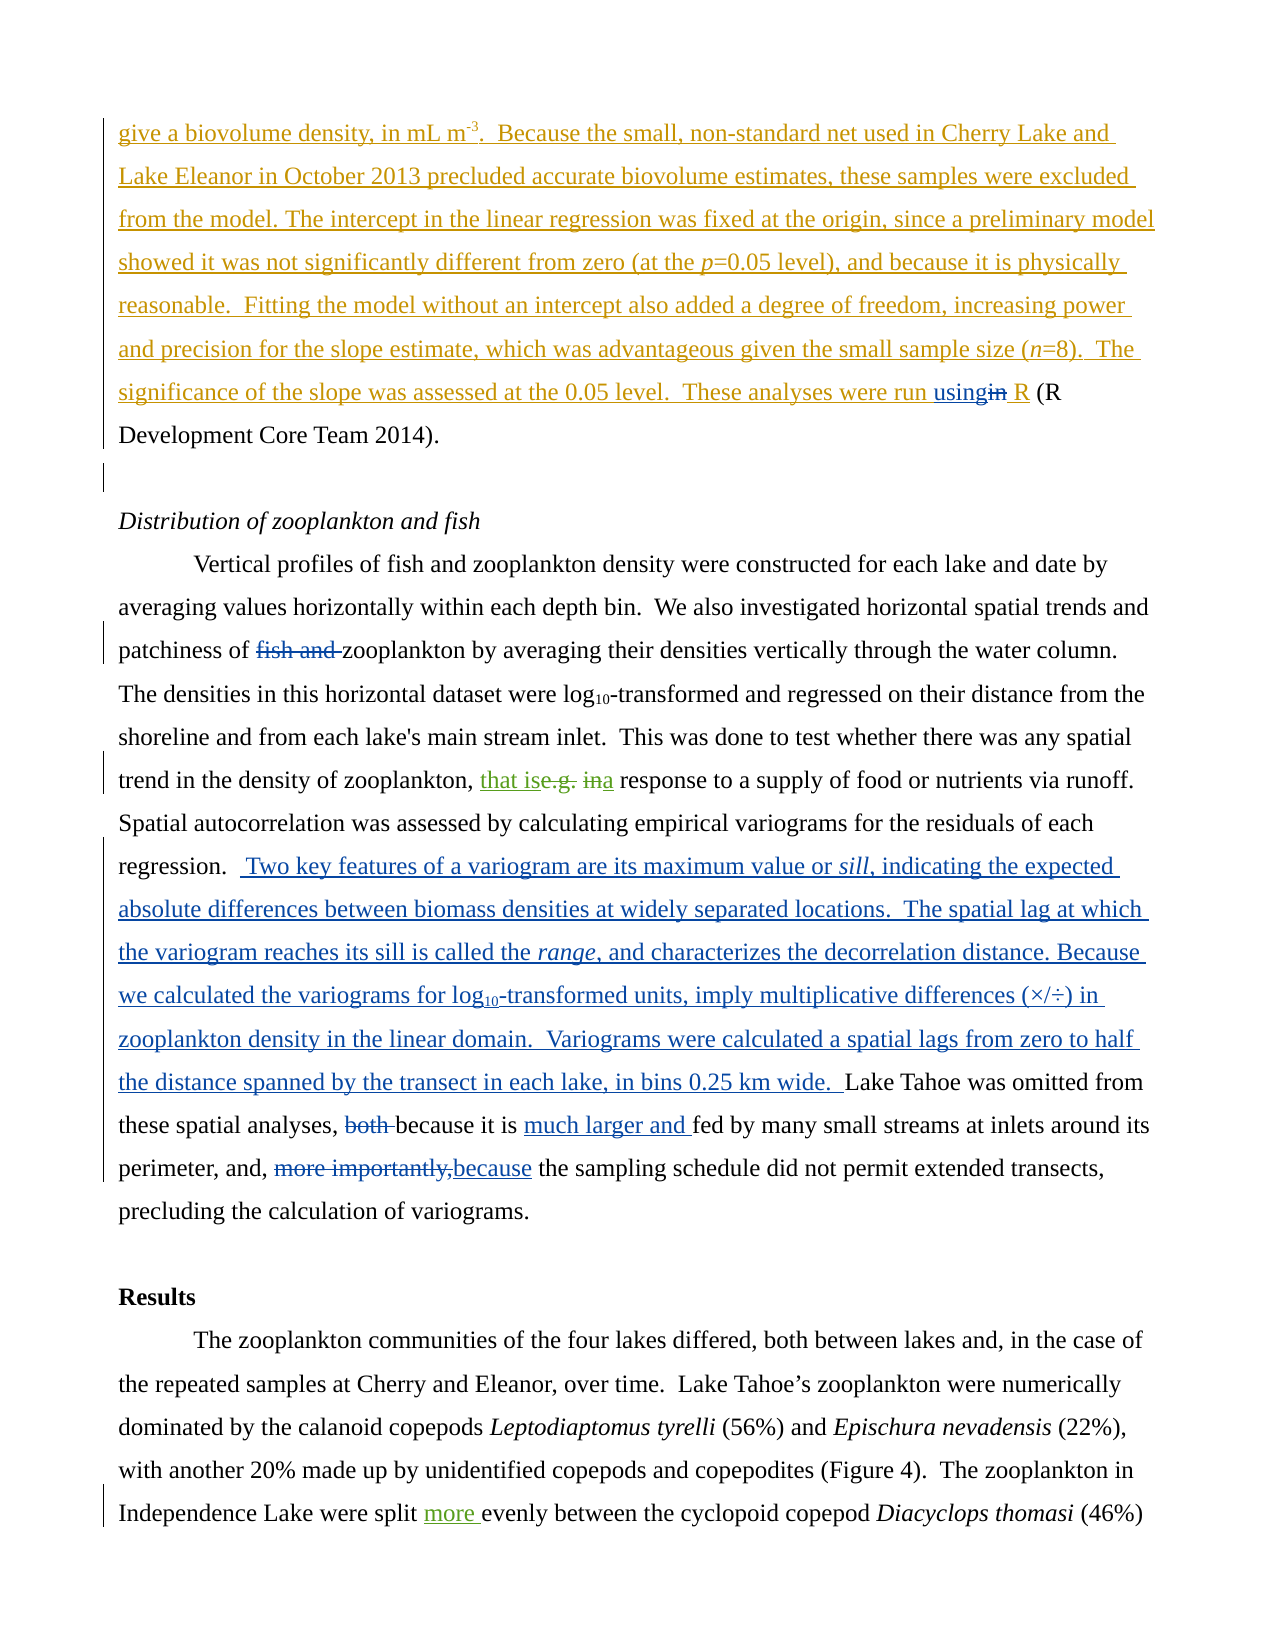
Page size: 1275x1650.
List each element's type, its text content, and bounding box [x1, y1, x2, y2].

text Distribution of zooplankton and fish [118, 506, 1157, 535]
text Results [118, 1282, 1157, 1311]
text give a biovolume density, in mL m-3. Because the small, non-standard net used in Cherry Lake and Lake Eleanor in October 2013 precluded accurate biovolume estimates, these samples were excluded from the model. The intercept in the linear regression was fixed at the origin, since a preliminary model showed it was not significantly different from zero (at the p=0.05 level), and because it is physically reasonable. Fitting the model without an intercept also added a degree of freedom, increasing power and precision for the slope estimate, which was advantageous given the small sample size (n=8). The significance of the slope was assessed at the 0.05 level. These analyses were run using R (R Development Core Team 2014)⁠. [118, 118, 1157, 449]
text Vertical profiles of fish and zooplankton density were constructed for each lake and date by averaging values horizontally within each depth bin. We also investigated horizontal spatial trends and patchiness of zooplankton by averaging their densities vertically through the water column. The densities in this horizontal dataset were log10-transformed and regressed on their distance from the shoreline and from each lake's main stream inlet. This was done to test whether there was any spatial trend in the density of zooplankton, that is a response to a supply of food or nutrients via runoff. Spatial autocorrelation was assessed by calculating empirical variograms for the residuals of each regression. Two key features of a variogram are its maximum value or sill, indicating the expected absolute differences between biomass densities at widely separated locations. The spatial lag at which the variogram reaches its sill is called the range, and characterizes the decorrelation distance. Because we calculated the variograms for log10-transformed units, imply multiplicative differences (×/÷) in zooplankton density in the linear domain. Variograms were calculated a spatial lags from zero to half the distance spanned by the transect in each lake, in bins 0.25 km wide. Lake Tahoe was omitted from these spatial analyses, because it is much larger and fed by many small streams at inlets around its perimeter, and, because the sampling schedule did not permit extended transects, precluding the calculation of variograms. [118, 549, 1157, 1225]
text The zooplankton communities of the four lakes differed, both between lakes and, in the case of the repeated samples at Cherry and Eleanor, over time. Lake Tahoe’s zooplankton were numerically dominated by the calanoid copepods Leptodiaptomus tyrelli (56%) and Epischura nevadensis (22%), with another 20% made up by unidentified copepods and copepodites (Figure 4). The zooplankton in Independence Lake were split more evenly between the cyclopoid copepod Diacyclops thomasi (46%) [118, 1326, 1157, 1527]
